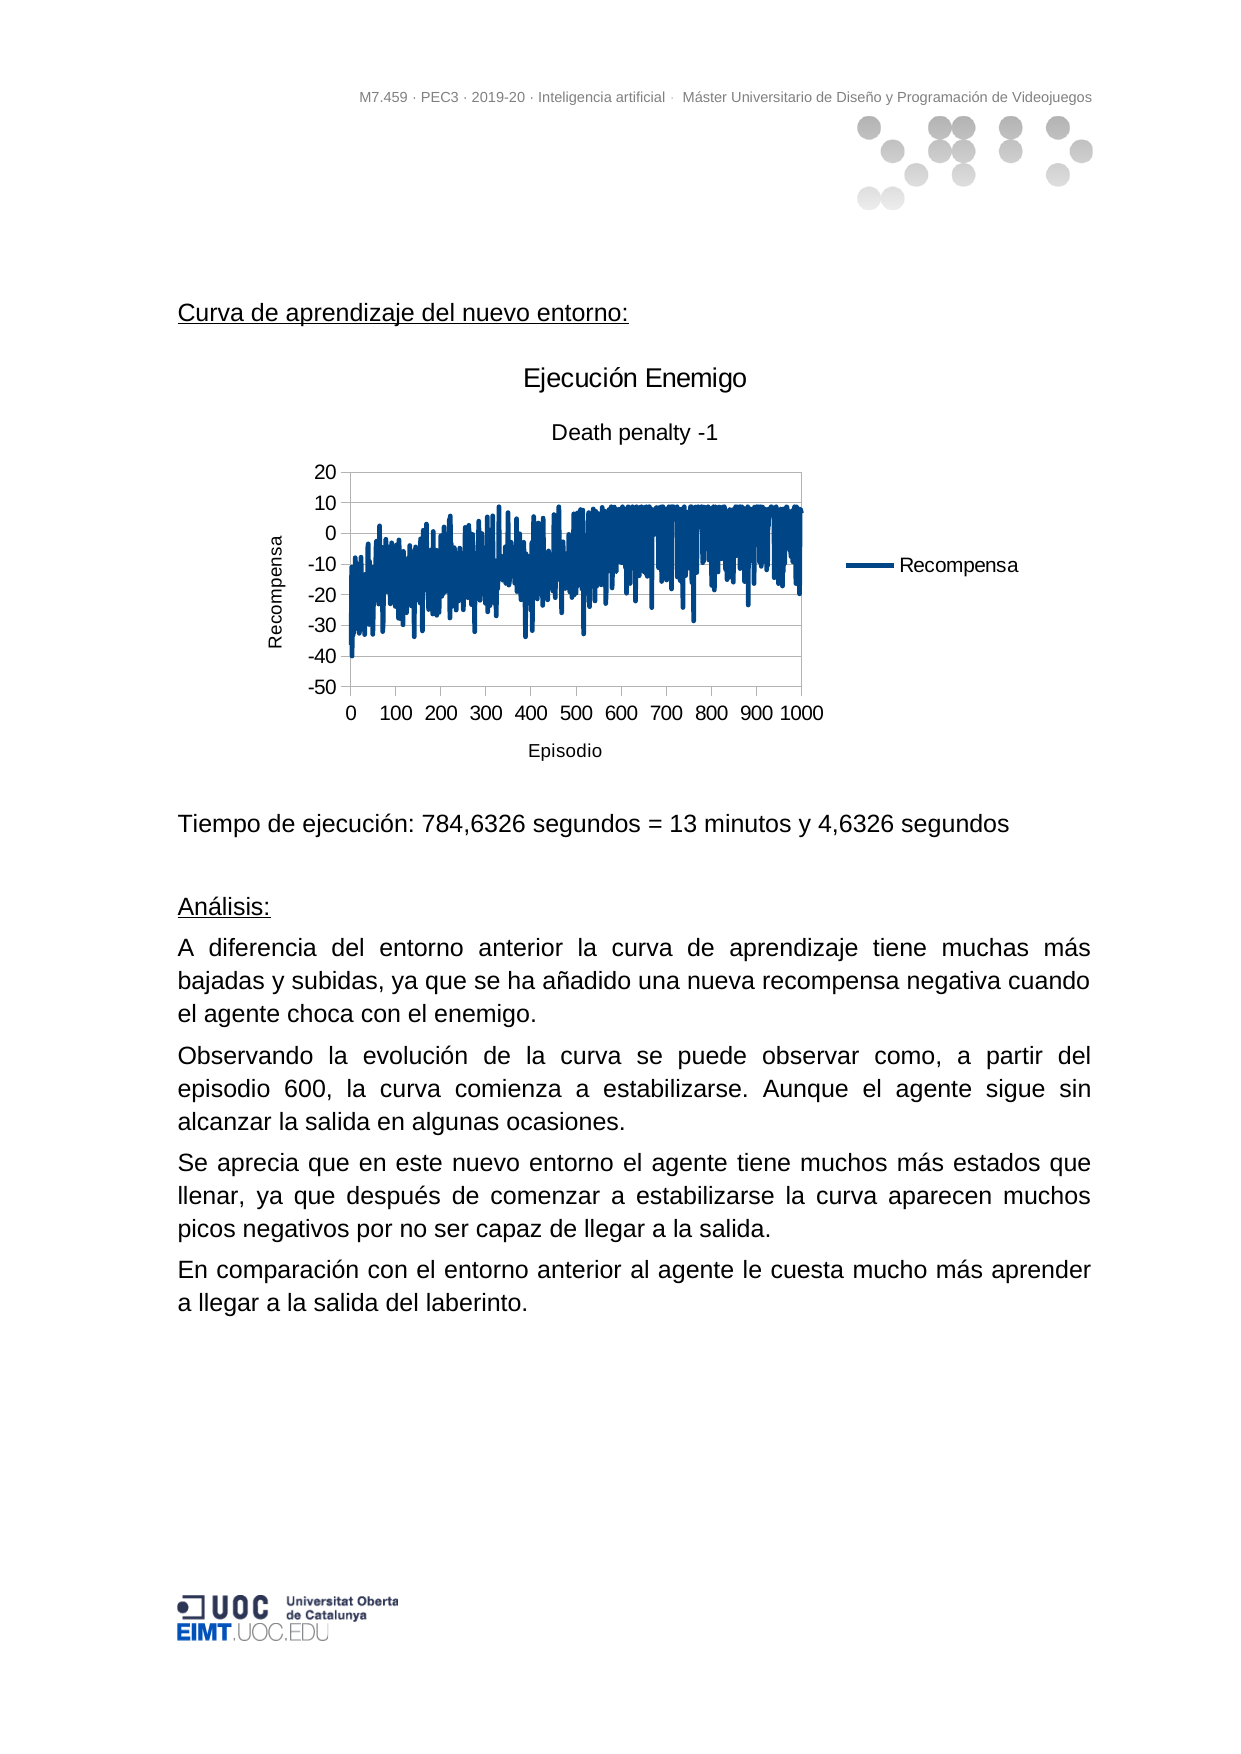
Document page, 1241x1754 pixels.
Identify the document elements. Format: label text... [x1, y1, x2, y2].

text Análisis: [177, 892, 1092, 921]
text A diferencia del entorno anterior la curva de aprendizaje tiene muchas más bajadas y subidas, ya que se ha añadido una nueva recompensa negativa cuando el agente choca con el enemigo. [177, 933, 1092, 1028]
picture [857, 105, 1093, 222]
text Observando la evolución de la curva se puede observar como, a partir del episodio 600, la curva comienza a estabilizarse. Aunque el agente sigue sin alcanzar la salida en algunas ocasiones. [177, 1041, 1092, 1135]
picture [177, 1595, 398, 1622]
text En comparación con el entorno anterior al agente le cuesta mucho más aprender a llegar a la salida del laberinto. [177, 1255, 1092, 1317]
picture [177, 1623, 329, 1641]
text Se aprecia que en este nuevo entorno el agente tiene muchos más estados que llenar, ya que después de comenzar a estabilizarse la curva aparecen muchos picos negativos por no ser capaz de llegar a la salida. [177, 1148, 1092, 1243]
text Tiempo de ejecución: 784,6326 segundos = 13 minutos y 4,6326 segundos [177, 339, 1092, 838]
text Curva de aprendizaje del nuevo entorno: [177, 298, 1092, 326]
